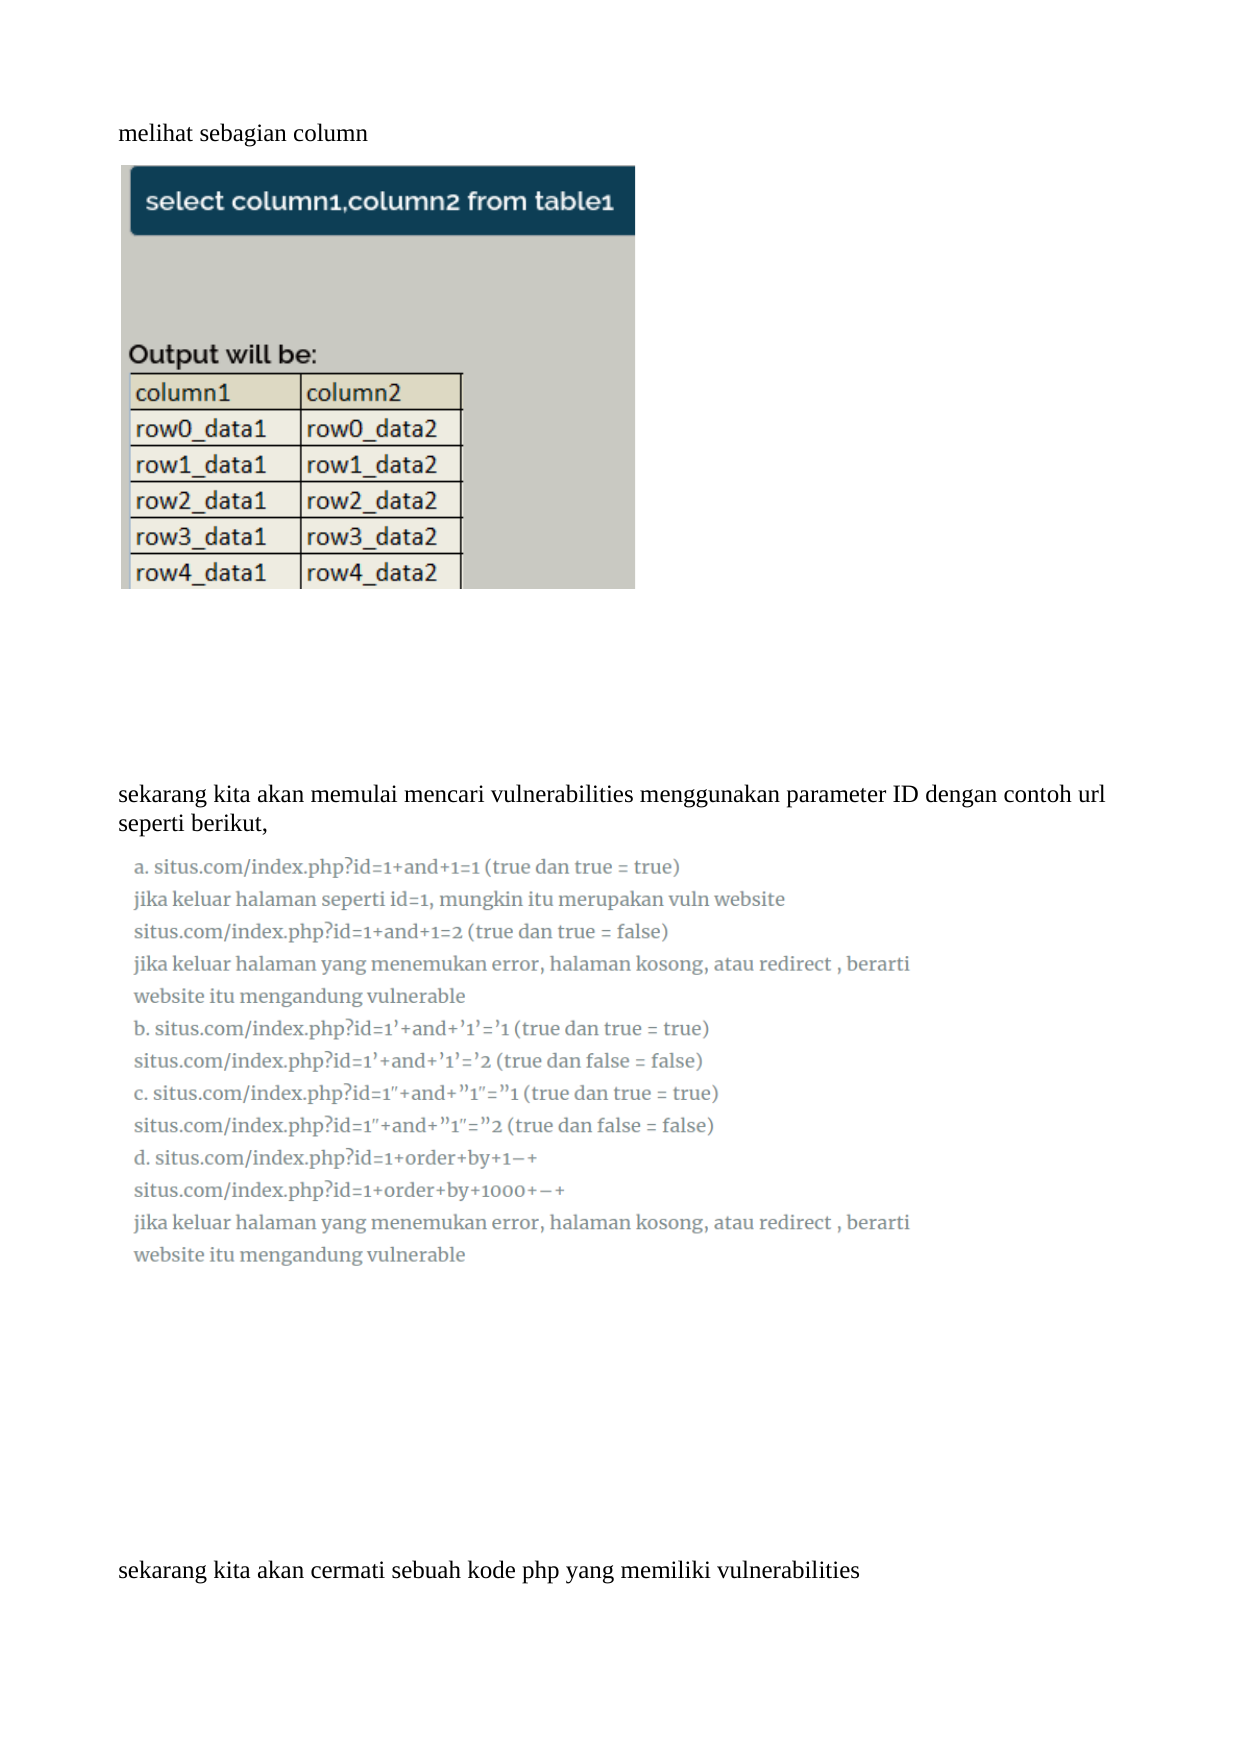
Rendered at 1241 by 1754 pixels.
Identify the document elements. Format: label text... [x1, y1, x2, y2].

text sekarang kita akan memulai mencari vulnerabilities menggunakan parameter ID dengan contoh url seperti berikut, [118, 779, 1122, 837]
picture [126, 857, 952, 1271]
picture [121, 165, 636, 589]
text sekarang kita akan cermati sebuah kode php yang memiliki vulnerabilities [118, 1556, 1122, 1584]
text melihat sebagian column [118, 118, 1122, 147]
